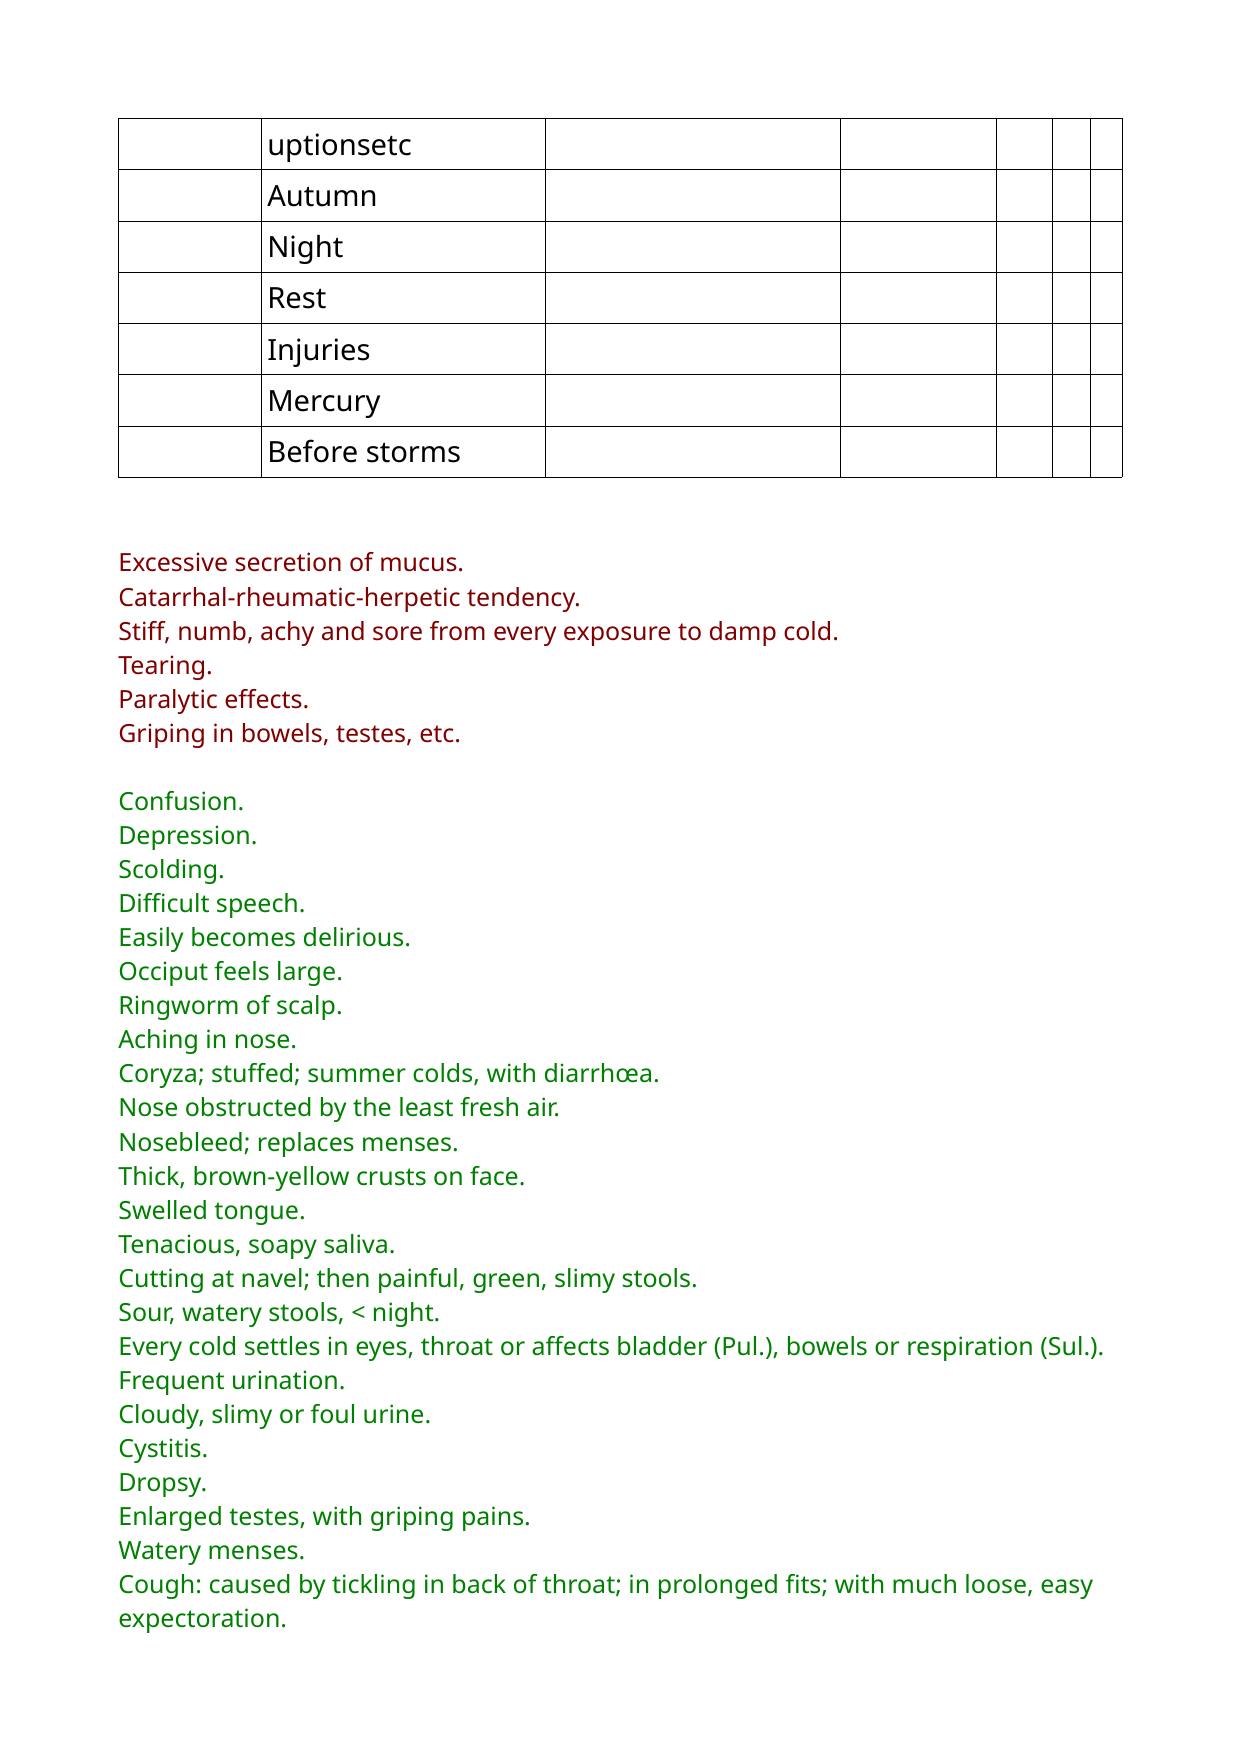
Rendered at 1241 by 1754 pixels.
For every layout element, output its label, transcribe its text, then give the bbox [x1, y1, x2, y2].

table_cell [1053, 324, 1090, 374]
table_cell [1053, 375, 1090, 426]
table_cell [1091, 427, 1122, 477]
table_cell [1053, 427, 1090, 477]
table_cell [997, 222, 1052, 272]
table_cell [841, 273, 996, 323]
table_cell Rest [262, 273, 545, 323]
table_cell [997, 170, 1052, 221]
text Swelled tongue. [118, 1192, 1122, 1226]
text Difficult speech. [118, 886, 1122, 920]
table_cell [546, 427, 840, 477]
table_cell Autumn [262, 170, 545, 221]
table_cell [841, 427, 996, 477]
text Ringworm of scalp. [118, 988, 1122, 1022]
table_cell [546, 170, 840, 221]
text Tearing. [118, 647, 1122, 681]
text Dropsy. [118, 1465, 1122, 1499]
table_cell [119, 119, 261, 169]
table_cell [841, 119, 996, 169]
text Nosebleed; replaces menses. [118, 1124, 1122, 1158]
table_cell [1091, 324, 1122, 374]
table_cell [119, 170, 261, 221]
table_cell [1053, 222, 1090, 272]
table_cell [546, 222, 840, 272]
text Aching in nose. [118, 1022, 1122, 1056]
table_cell Mercury [262, 375, 545, 426]
text Confusion. [118, 783, 1122, 818]
text Cutting at navel; then painful, green, slimy stools. [118, 1260, 1122, 1294]
text Nose obstructed by the least fresh air. [118, 1090, 1122, 1124]
table_cell uptionsetc [262, 119, 545, 169]
text Paralytic effects. [118, 681, 1122, 715]
table_cell Night [262, 222, 545, 272]
table_cell [1091, 222, 1122, 272]
table_cell [119, 375, 261, 426]
table_cell [997, 119, 1052, 169]
table_cell [119, 427, 261, 477]
table_cell [997, 273, 1052, 323]
text Catarrhal-rheumatic-herpetic tendency. [118, 579, 1122, 613]
table_cell [546, 273, 840, 323]
table_cell [1053, 119, 1090, 169]
table_cell [546, 375, 840, 426]
text Watery menses. [118, 1533, 1122, 1567]
text Excessive secretion of mucus. [118, 545, 1122, 579]
text Depression. [118, 818, 1122, 852]
text Coryza; stuffed; summer colds, with diarrhœa. [118, 1056, 1122, 1090]
table_cell [997, 427, 1052, 477]
text Stiff, numb, achy and sore from every exposure to damp cold. [118, 613, 1122, 647]
text Scolding. [118, 852, 1122, 886]
text Frequent urination. [118, 1363, 1122, 1397]
text Tenacious, soapy saliva. [118, 1226, 1122, 1260]
table_cell [1053, 273, 1090, 323]
text Sour, watery stools, < night. [118, 1294, 1122, 1328]
text Cystitis. [118, 1431, 1122, 1465]
text Cloudy, slimy or foul urine. [118, 1397, 1122, 1431]
text Occiput feels large. [118, 954, 1122, 988]
text Enlarged testes, with griping pains. [118, 1499, 1122, 1533]
table_cell [997, 324, 1052, 374]
table_cell [1091, 273, 1122, 323]
table_cell [546, 324, 840, 374]
table_cell [841, 324, 996, 374]
text Thick, brown-yellow crusts on face. [118, 1158, 1122, 1192]
table_cell [1091, 170, 1122, 221]
text Griping in bowels, testes, etc. [118, 715, 1122, 749]
table_cell [841, 170, 996, 221]
table_cell Injuries [262, 324, 545, 374]
table_cell [1091, 375, 1122, 426]
table_cell [119, 324, 261, 374]
table_cell Before storms [262, 427, 545, 477]
table_cell [997, 375, 1052, 426]
table_cell [546, 119, 840, 169]
table_cell [841, 375, 996, 426]
table_cell [1053, 170, 1090, 221]
text Easily becomes delirious. [118, 920, 1122, 954]
table_cell [841, 222, 996, 272]
table_cell [119, 222, 261, 272]
text Every cold settles in eyes, throat or affects bladder (Pul.), bowels or respiration (Sul.). [118, 1328, 1122, 1363]
table_cell [119, 273, 261, 323]
text Cough: caused by tickling in back of throat; in prolonged fits; with much loose, easy expectoration. [118, 1567, 1122, 1635]
table_cell [1091, 119, 1122, 169]
